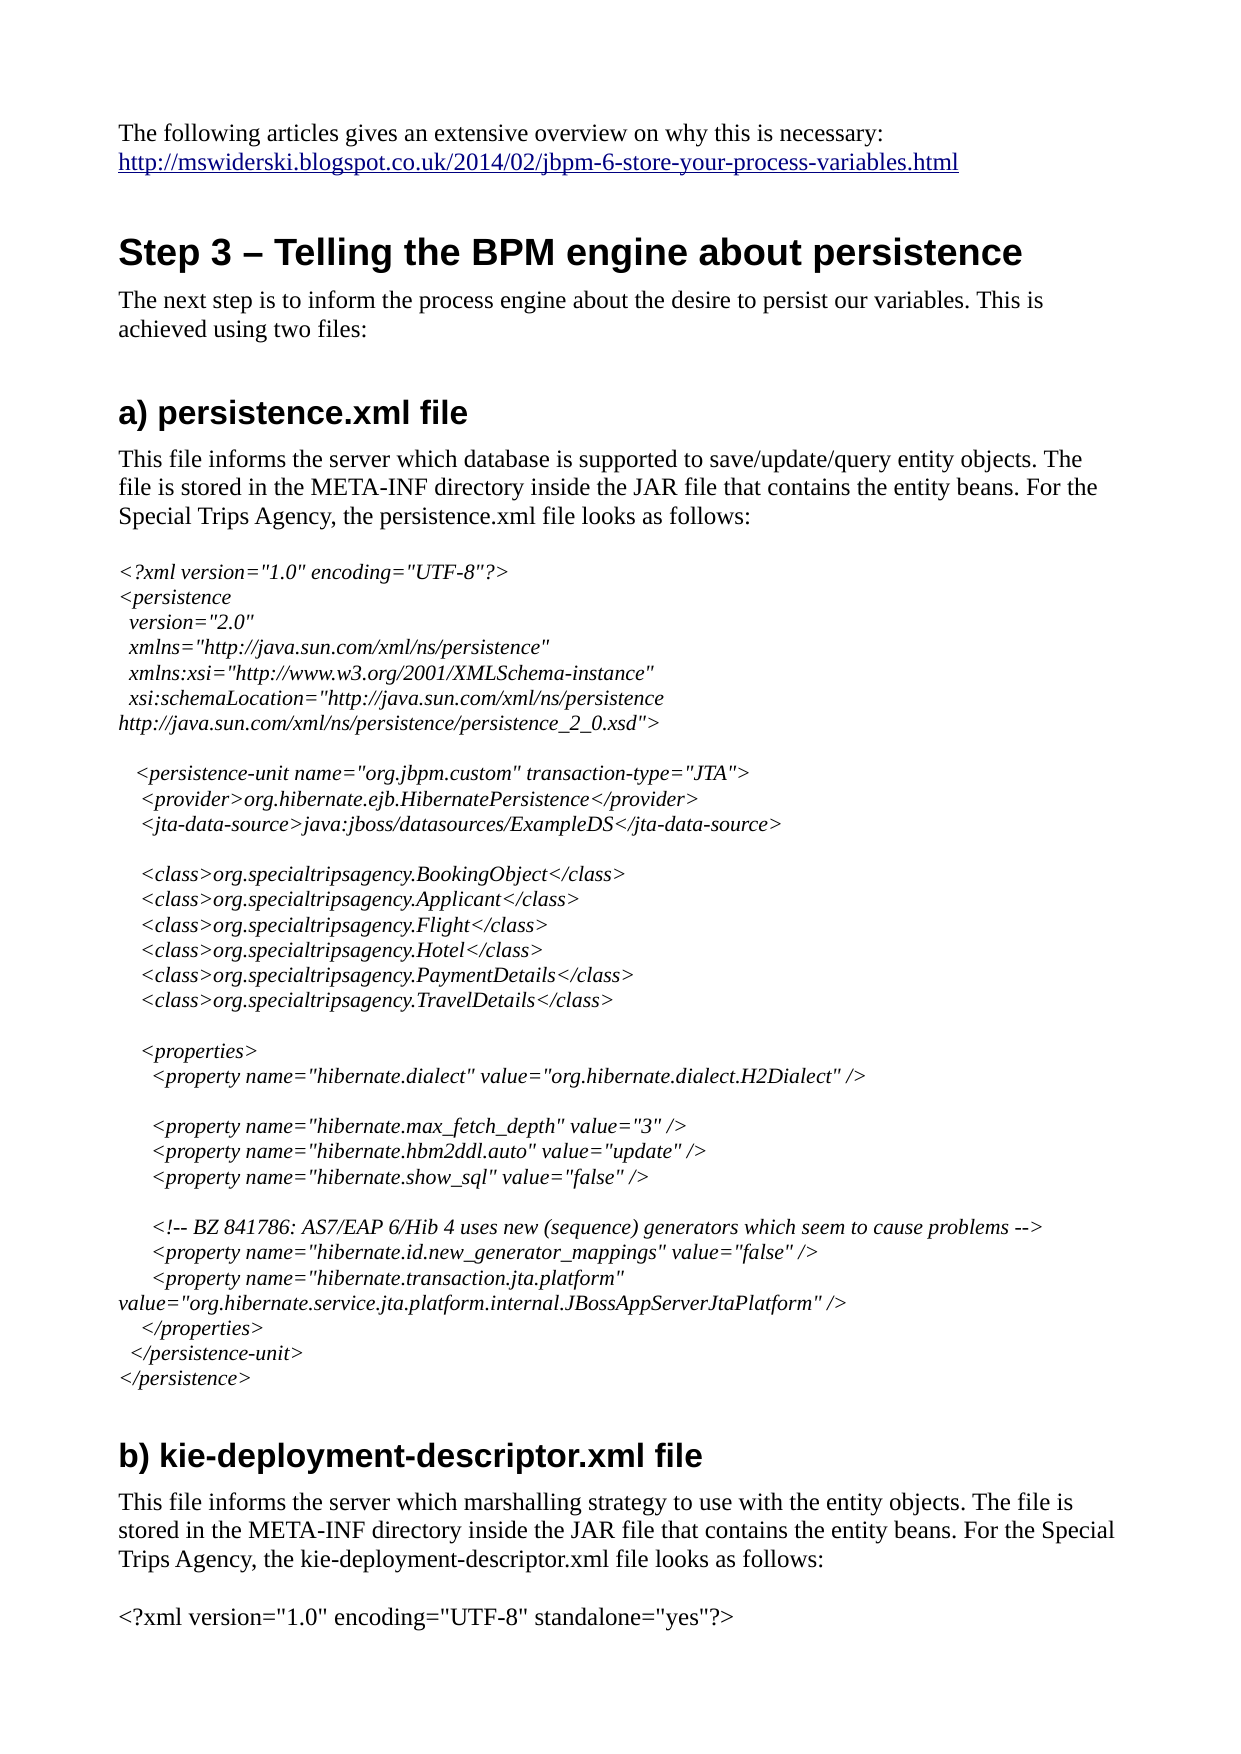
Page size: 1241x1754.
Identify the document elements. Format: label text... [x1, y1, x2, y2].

text The next step is to inform the process engine about the desire to persist our variables. This is achieved using two files: [118, 286, 1122, 343]
text <persistence [118, 584, 1122, 609]
text <class>org.specialtripsagency.Hotel</class> [118, 937, 1122, 962]
text <jta-data-source>java:jboss/datasources/ExampleDS</jta-data-source> [118, 811, 1122, 836]
text <property name="hibernate.hbm2ddl.auto" value="update" /> [118, 1138, 1122, 1164]
text <property name="hibernate.id.new_generator_mappings" value="false" /> [118, 1239, 1122, 1264]
subtitle Step 3 – Telling the BPM engine about persistence [118, 229, 1122, 273]
text <provider>org.hibernate.ejb.HibernatePersistence</provider> [118, 786, 1122, 811]
text <persistence-unit name="org.jbpm.custom" transaction-type="JTA"> [118, 760, 1122, 786]
text <properties> [118, 1038, 1122, 1063]
text </persistence-unit> [118, 1340, 1122, 1365]
text xsi:schemaLocation="http://java.sun.com/xml/ns/persistence http://java.sun.com/xml/ns/persistence/persistence_2_0.xsd"> [118, 685, 1122, 735]
text xmlns="http://java.sun.com/xml/ns/persistence" [118, 634, 1122, 659]
text <property name="hibernate.max_fetch_depth" value="3" /> [118, 1113, 1122, 1138]
text </properties> [118, 1315, 1122, 1340]
subtitle a) persistence.xml file [118, 393, 1122, 431]
text <?xml version="1.0" encoding="UTF-8"?> [118, 559, 1122, 584]
text <class>org.specialtripsagency.PaymentDetails</class> [118, 962, 1122, 987]
text <class>org.specialtripsagency.Flight</class> [118, 912, 1122, 937]
text <class>org.specialtripsagency.BookingObject</class> [118, 861, 1122, 886]
text <class>org.specialtripsagency.TravelDetails</class> [118, 987, 1122, 1012]
text <property name="hibernate.dialect" value="org.hibernate.dialect.H2Dialect" /> [118, 1063, 1122, 1088]
text </persistence> [118, 1365, 1122, 1391]
text <property name="hibernate.show_sql" value="false" /> [118, 1164, 1122, 1189]
text xmlns:xsi="http://www.w3.org/2001/XMLSchema-instance" [118, 659, 1122, 685]
text This file informs the server which database is supported to save/update/query entity objects. The file is stored in the META-INF directory inside the JAR file that contains the entity beans. For the Special Trips Agency, the persistence.xml file looks as follows: [118, 444, 1122, 530]
text The following articles gives an extensive overview on why this is necessary: http://mswiderski.blogspot.co.uk/2014/02/jbpm-6-store-your-process-variables.html [118, 118, 1122, 176]
text <class>org.specialtripsagency.Applicant</class> [118, 886, 1122, 912]
text <!-- BZ 841786: AS7/EAP 6/Hib 4 uses new (sequence) generators which seem to cause problems --> [118, 1214, 1122, 1239]
text This file informs the server which marshalling strategy to use with the entity objects. The file is stored in the META-INF directory inside the JAR file that contains the entity beans. For the Special Trips Agency, the kie-deployment-descriptor.xml file looks as follows: [118, 1487, 1122, 1573]
text <?xml version="1.0" encoding="UTF-8" standalone="yes"?> [118, 1602, 1122, 1630]
text <property name="hibernate.transaction.jta.platform" value="org.hibernate.service.jta.platform.internal.JBossAppServerJtaPlatform" /> [118, 1264, 1122, 1315]
text version="2.0" [118, 609, 1122, 634]
subtitle b) kie-deployment-descriptor.xml file [118, 1436, 1122, 1474]
